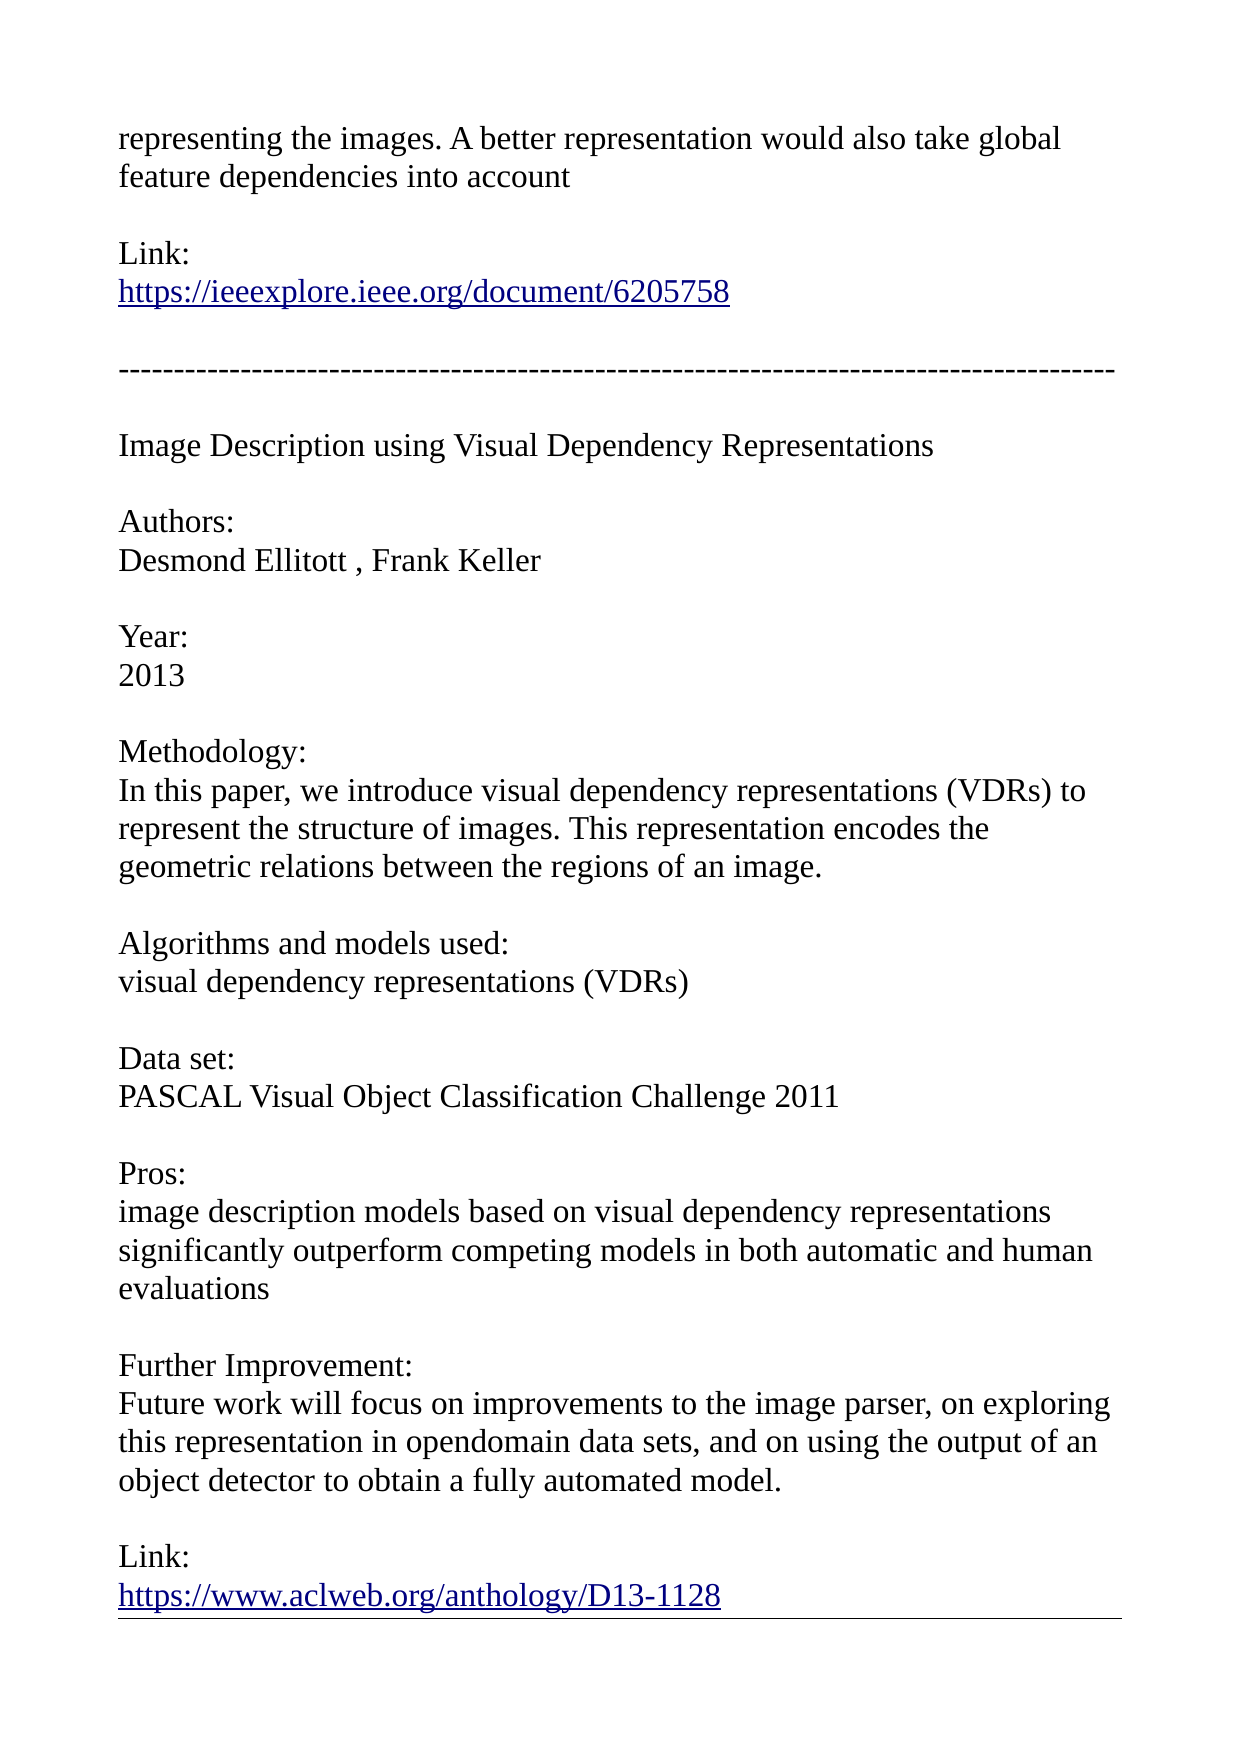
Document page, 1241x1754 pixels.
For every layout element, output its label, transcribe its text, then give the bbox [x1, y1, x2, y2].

text Link: [118, 1536, 1122, 1575]
text Further Improvement: [118, 1345, 1122, 1383]
text image description models based on visual dependency representations significantly outperform competing models in both automatic and human evaluations [118, 1191, 1122, 1306]
text In this paper, we introduce visual dependency representations (VDRs) to represent the structure of images. This representation encodes the geometric relations between the regions of an image. [118, 770, 1122, 885]
text Authors: [118, 501, 1122, 540]
text ------------------------------------------------------------------------------------------ [118, 348, 1122, 386]
text PASCAL Visual Object Classification Challenge 2011 [118, 1076, 1122, 1115]
text 2013 [118, 655, 1122, 693]
text Algorithms and models used: [118, 923, 1122, 961]
text Link: [118, 233, 1122, 271]
text https://www.aclweb.org/anthology/D13-1128 [118, 1575, 1122, 1618]
text https://ieeexplore.ieee.org/document/6205758 [118, 271, 1122, 310]
text Future work will focus on improvements to the image parser, on exploring this representation in opendomain data sets, and on using the output of an object detector to obtain a fully automated model. [118, 1383, 1122, 1498]
text representing the images. A better representation would also take global feature dependencies into account [118, 118, 1122, 195]
text Year: [118, 616, 1122, 655]
text Image Description using Visual Dependency Representations [118, 425, 1122, 463]
text visual dependency representations (VDRs) [118, 961, 1122, 1000]
text Methodology: [118, 731, 1122, 770]
text Desmond Ellitott , Frank Keller [118, 540, 1122, 578]
text Pros: [118, 1153, 1122, 1191]
text Data set: [118, 1038, 1122, 1076]
